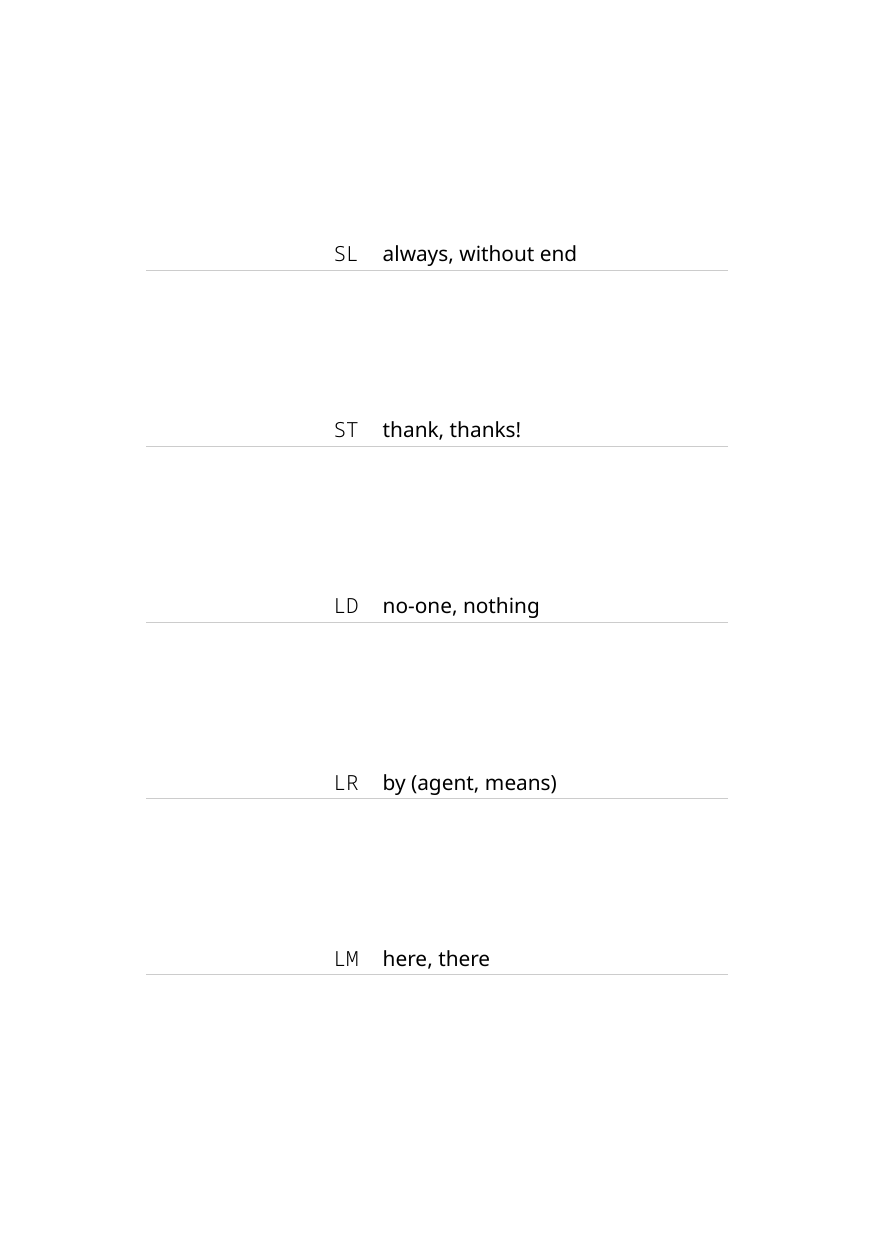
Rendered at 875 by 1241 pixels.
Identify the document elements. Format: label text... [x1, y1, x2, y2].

text LD no-one, nothing [146, 447, 728, 622]
text LR by (agent, means) [146, 623, 728, 798]
text ST thank, thanks! [146, 271, 728, 446]
text SL always, without end [146, 94, 728, 270]
text LM here, there [146, 799, 728, 974]
